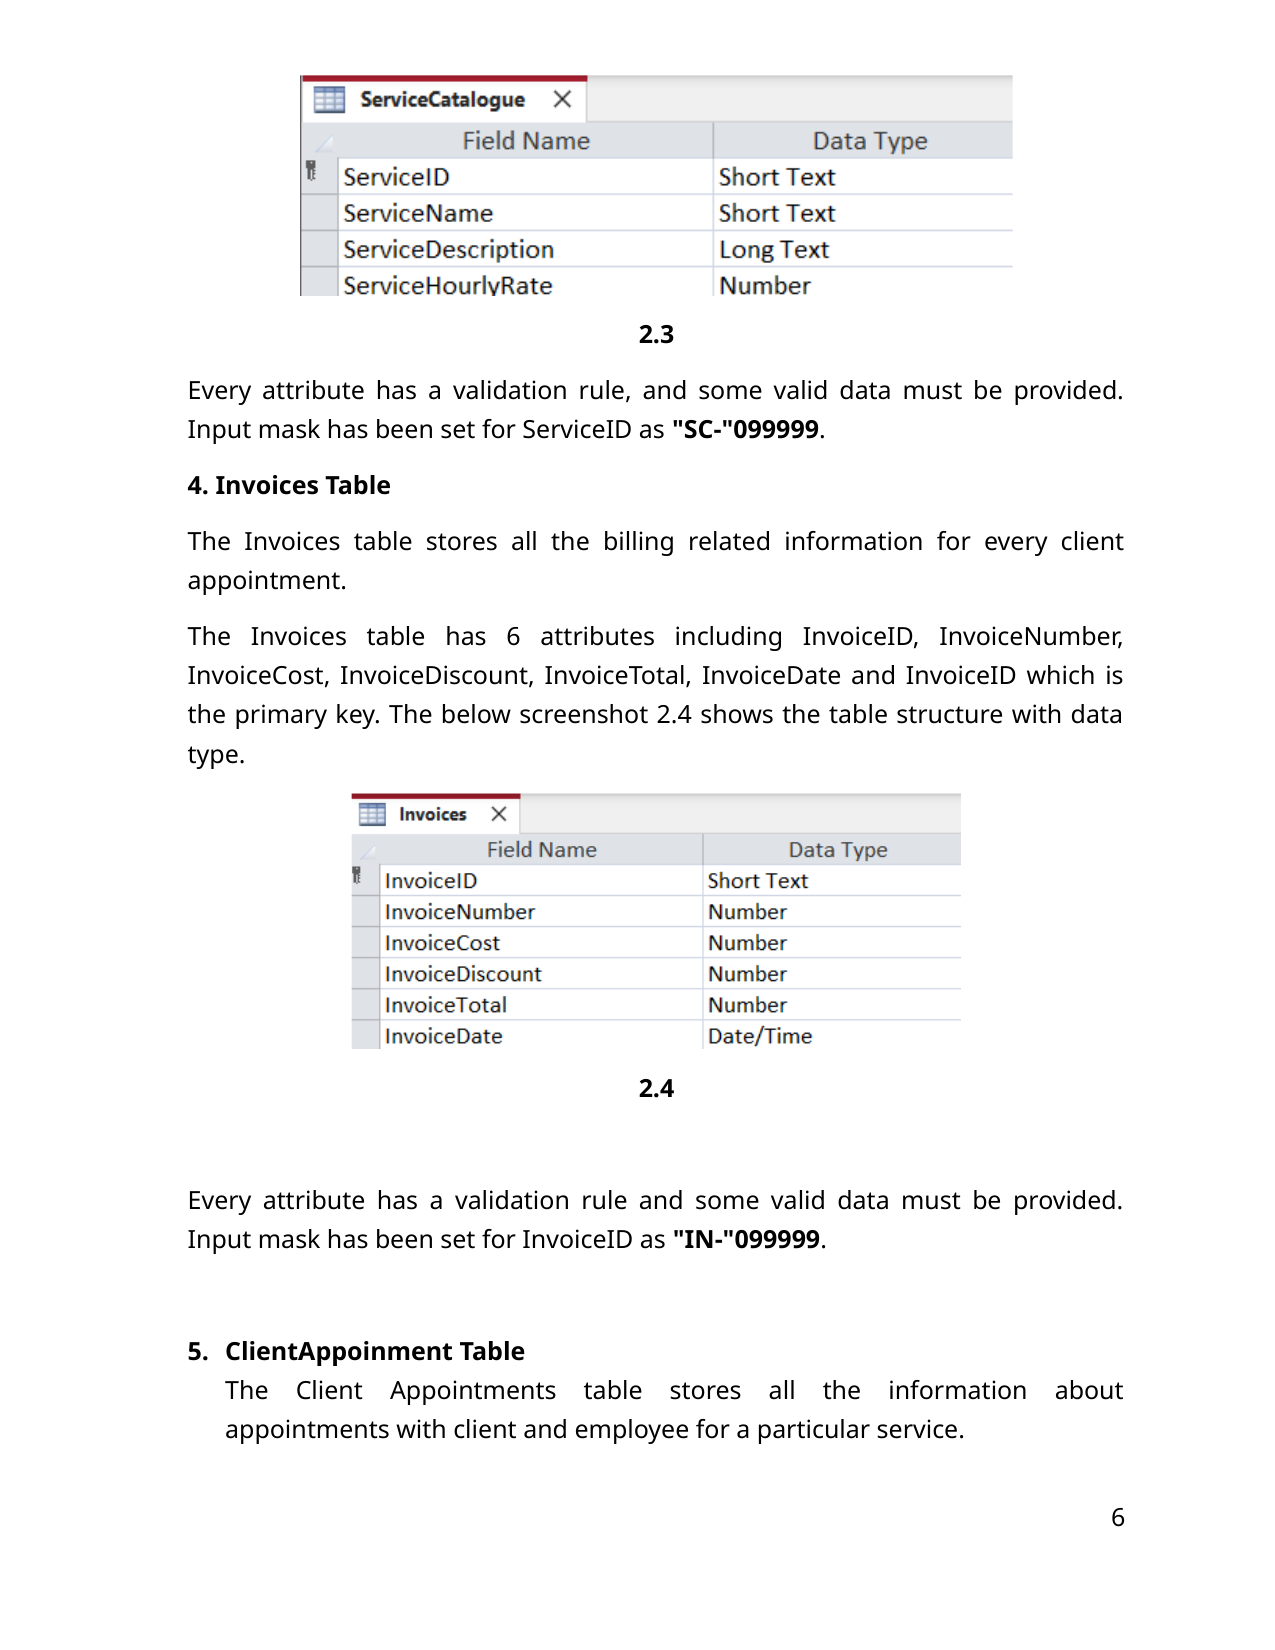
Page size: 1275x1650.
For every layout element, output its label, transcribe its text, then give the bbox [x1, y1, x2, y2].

text The Invoices table stores all the billing related information for every client appointment. [187, 524, 1125, 597]
text Every attribute has a validation rule, and some valid data must be provided. Input mask has been set for ServiceID as "SC-"099999. [187, 373, 1125, 446]
list ClientAppoinment Table [187, 1333, 1125, 1367]
text 2.3 [187, 317, 1125, 351]
text 2.4 [187, 1071, 1125, 1105]
text The Invoices table has 6 attributes including InvoiceID, InvoiceNumber, InvoiceCost, InvoiceDiscount, InvoiceTotal, InvoiceDate and InvoiceID which is the primary key. The below screenshot 2.4 shows the table structure with data type. [187, 619, 1125, 770]
text Every attribute has a validation rule and some valid data must be provided. Input mask has been set for InvoiceID as "IN-"099999. [187, 1182, 1125, 1256]
list The Client Appointments table stores all the information about appointments with client and employee for a particular service. [225, 1372, 1125, 1446]
text 4. Invoices Table [187, 468, 1125, 502]
